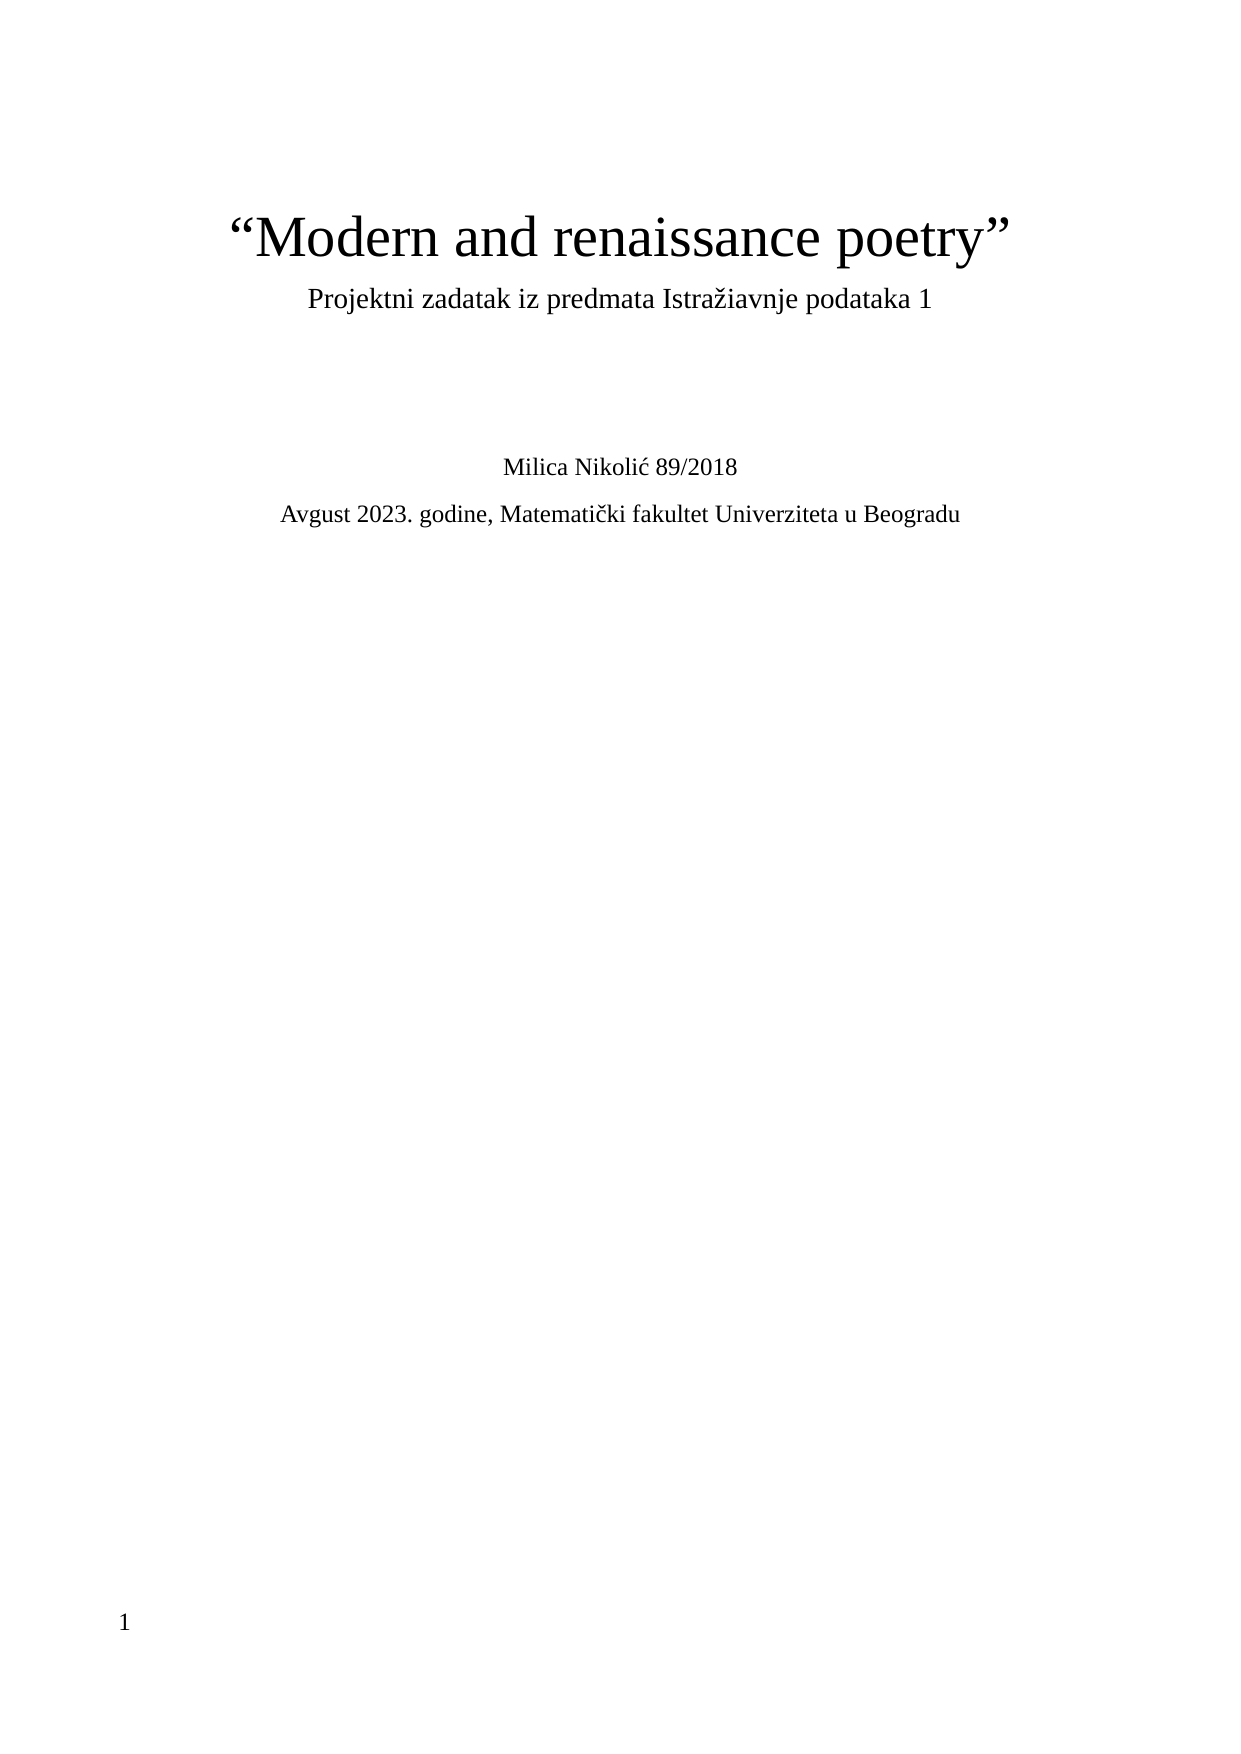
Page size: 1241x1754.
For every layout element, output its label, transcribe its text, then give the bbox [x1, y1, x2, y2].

text Avgust 2023. godine, Matematički fakultet Univerziteta u Beogradu [118, 499, 1122, 528]
title “Modern and renaissance poetry” [118, 202, 1122, 269]
text Milica Nikolić 89/2018 [118, 452, 1122, 481]
text Projektni zadatak iz predmata Istražiavnje podataka 1 [118, 281, 1122, 315]
